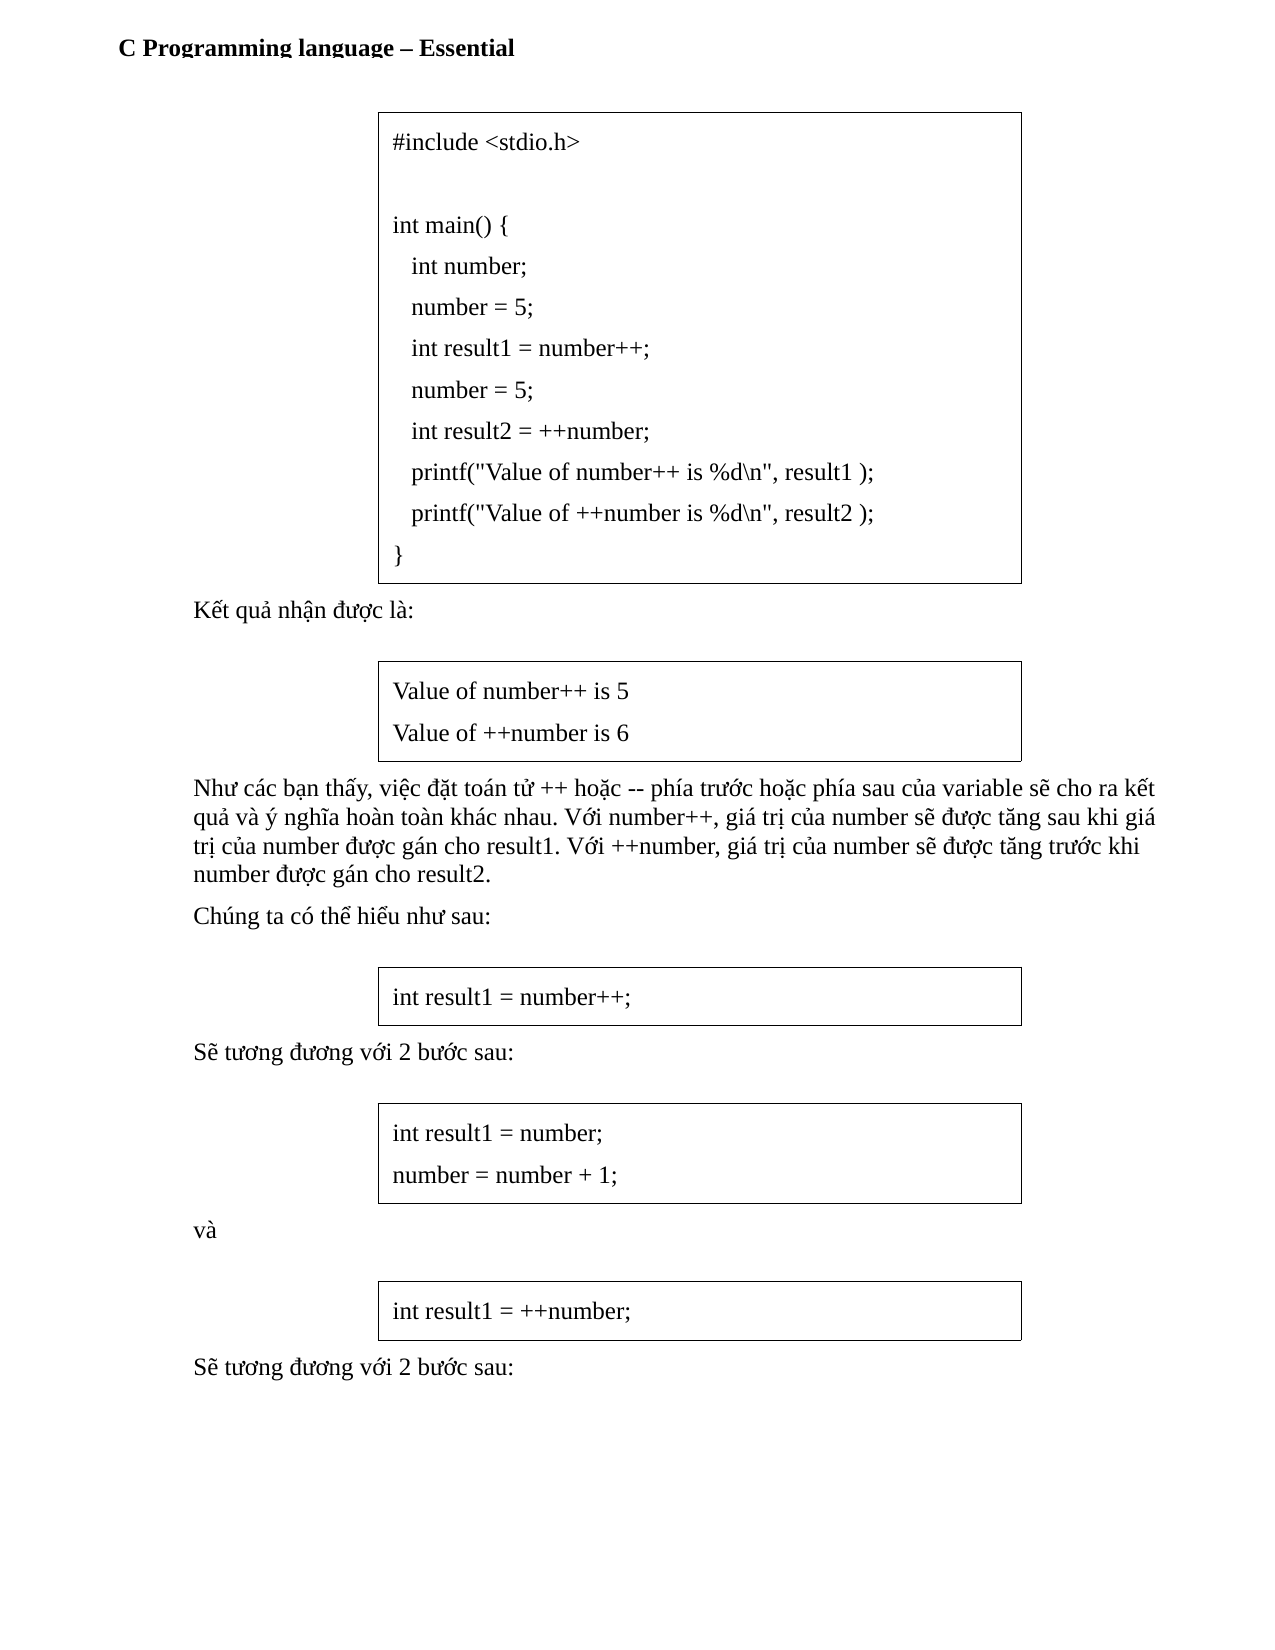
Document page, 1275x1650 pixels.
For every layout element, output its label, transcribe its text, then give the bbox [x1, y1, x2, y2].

list int result1 = number++; [392, 982, 1006, 1011]
list int number; [392, 251, 1006, 280]
list Value of number++ is 5 [392, 676, 1006, 705]
list printf("Value of ++number is %d\n", result2 ); [392, 498, 1006, 527]
list number = 5; [392, 375, 1006, 403]
list int result1 = ++number; [392, 1296, 1006, 1325]
list int result2 = ++number; [392, 416, 1006, 445]
list Như các bạn thấy, việc đặt toán tử ++ hoặc -- phía trước hoặc phía sau của variable sẽ cho ra kết quả và ý nghĩa hoàn toàn khác nhau. Với number++, giá trị của number sẽ được tăng sau khi giá trị của number được gán cho result1. Với ++number, giá trị của number sẽ được tăng trước khi number được gán cho result2. [156, 637, 1157, 888]
list #include <stdio.h> [392, 127, 1006, 156]
list Sẽ tương đương với 2 bước sau: [156, 942, 1157, 1066]
list int main() { [392, 210, 1006, 238]
list và [156, 1079, 1157, 1244]
list Kết quả nhận được là: [156, 87, 1157, 624]
list } [392, 540, 1006, 568]
list int result1 = number; [392, 1118, 1006, 1147]
list int result1 = number++; [392, 333, 1006, 362]
list Value of ++number is 6 [392, 718, 1006, 746]
list number = number + 1; [392, 1160, 1006, 1188]
list number = 5; [392, 292, 1006, 321]
list Sẽ tương đương với 2 bước sau: [156, 1257, 1157, 1381]
list printf("Value of number++ is %d\n", result1 ); [392, 457, 1006, 486]
list Chúng ta có thể hiểu như sau: [156, 901, 1157, 929]
